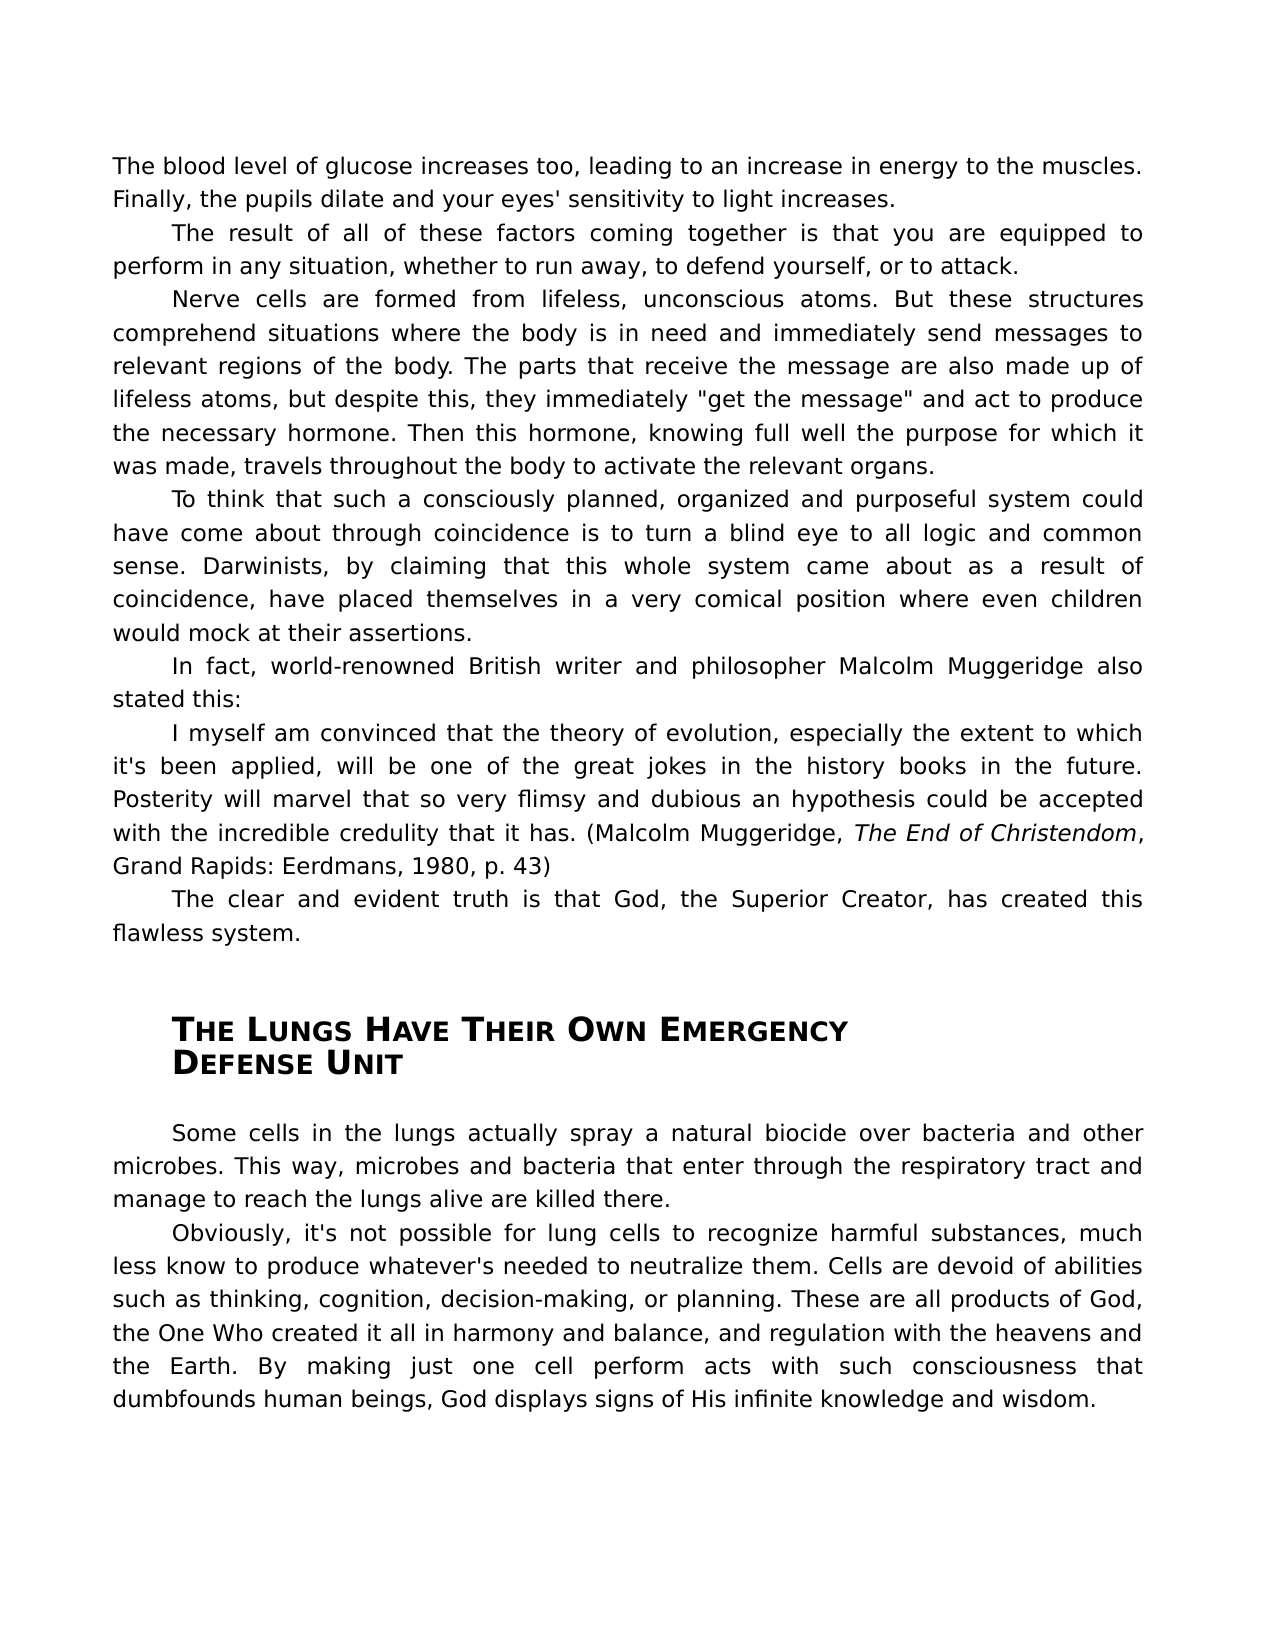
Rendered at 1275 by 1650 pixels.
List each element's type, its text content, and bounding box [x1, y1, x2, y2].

text Nerve cells are formed from lifeless, unconscious atoms. But these structures comprehend situations where the body is in need and immediately send messages to relevant regions of the body. The parts that receive the message are also made up of lifeless atoms, but despite this, they immediately "get the message" and act to produce the necessary hormone. Then this hormone, knowing full well the purpose for which it was made, travels throughout the body to activate the relevant organs. [112, 281, 1145, 481]
text In fact, world-renowned British writer and philosopher Malcolm Muggeridge also stated this: [112, 648, 1145, 714]
text Some cells in the lungs actually spray a natural biocide over bacteria and other microbes. This way, microbes and bacteria that enter through the respiratory tract and manage to reach the lungs alive are killed there. [112, 1114, 1145, 1214]
text Defense Unit [112, 1048, 1145, 1081]
text To think that such a consciously planned, organized and purposeful system could have come about through coincidence is to turn a blind eye to all logic and common sense. Darwinists, by claiming that this whole system came about as a result of coincidence, have placed themselves in a very comical position where even children would mock at their assertions. [112, 481, 1145, 648]
text Obviously, it's not possible for lung cells to recognize harmful substances, much less know to produce whatever's needed to neutralize them. Cells are devoid of abilities such as thinking, cognition, decision-making, or planning. These are all products of God, the One Who created it all in harmony and balance, and regulation with the heavens and the Earth. By making just one cell perform acts with such consciousness that dumbfounds human beings, God displays signs of His infinite knowledge and wisdom. [112, 1214, 1145, 1414]
text The blood level of glucose increases too, leading to an increase in energy to the muscles. Finally, the pupils dilate and your eyes' sensitivity to light increases. [112, 148, 1145, 214]
text The Lungs Have Their Own Emergency [112, 1014, 1145, 1048]
text I myself am convinced that the theory of evolution, especially the extent to which it's been applied, will be one of the great jokes in the history books in the future. Posterity will marvel that so very flimsy and dubious an hypothesis could be accepted with the incredible credulity that it has. (Malcolm Muggeridge, The End of Christendom, Grand Rapids: Eerdmans, 1980, p. 43) [112, 714, 1145, 881]
text The result of all of these factors coming together is that you are equipped to perform in any situation, whether to run away, to defend yourself, or to attack. [112, 214, 1145, 281]
text The clear and evident truth is that God, the Superior Creator, has created this flawless system. [112, 881, 1145, 948]
